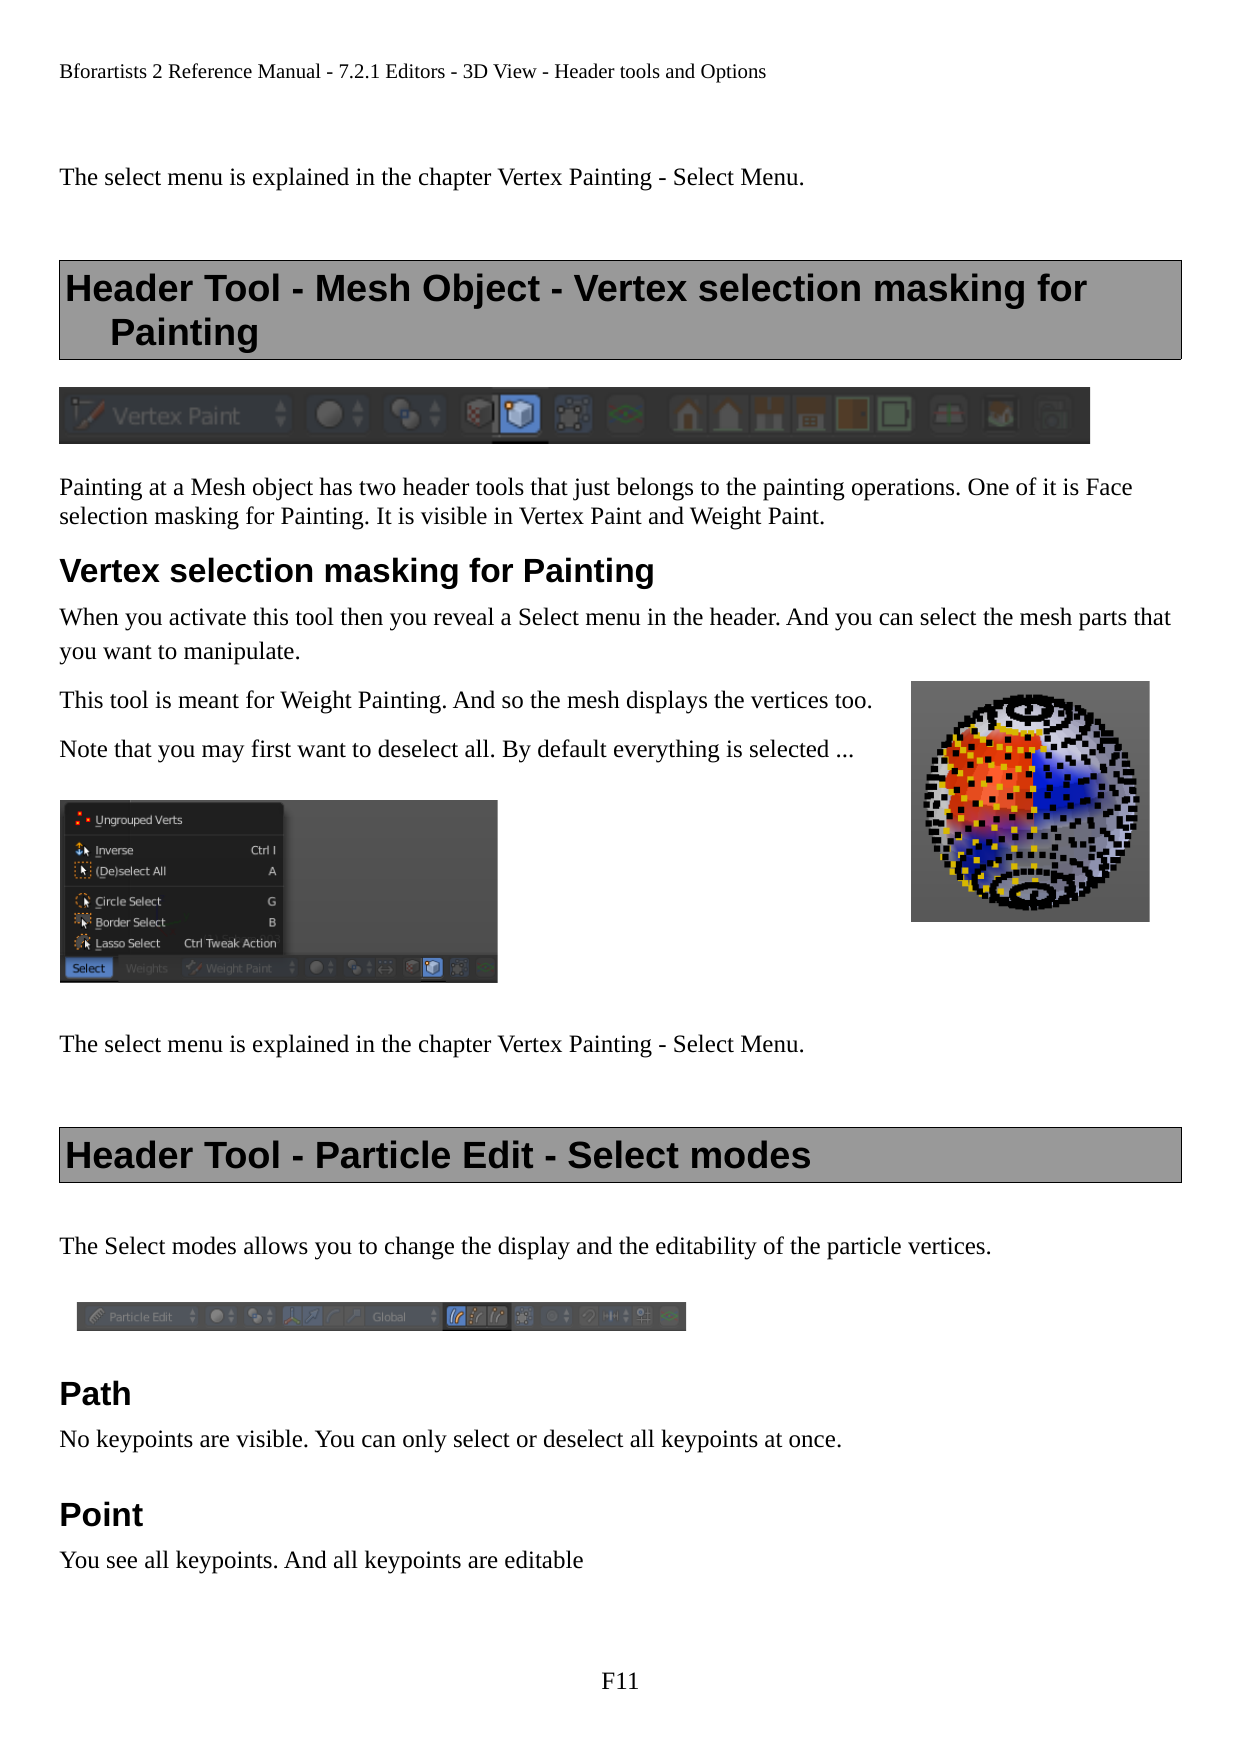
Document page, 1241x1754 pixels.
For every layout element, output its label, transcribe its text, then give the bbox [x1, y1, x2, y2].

text The select menu is explained in the chapter Vertex Painting - Select Menu. [59, 1029, 1181, 1058]
text Painting at a Mesh object has two header tools that just belongs to the painting operations. One of it is Face selection masking for Painting. It is visible in Vertex Paint and Weight Paint. [59, 472, 1181, 530]
picture [59, 387, 1091, 444]
subtitle Point [59, 1494, 1181, 1533]
text When you activate this tool then you reveal a Select menu in the header. And you can select the mesh parts that you want to manipulate. [59, 602, 1181, 665]
picture [76, 1302, 687, 1331]
table_header Header Tool - Mesh Object - Vertex selection masking for Painting [60, 261, 1181, 359]
subtitle Vertex selection masking for Painting [59, 551, 1181, 589]
text Note that you may first want to deselect all. By default everything is selected ... [59, 734, 911, 763]
picture [911, 681, 1150, 922]
text You see all keypoints. And all keypoints are editable [59, 1546, 1181, 1574]
picture [60, 800, 498, 983]
text The select menu is explained in the chapter Vertex Painting - Select Menu. [59, 162, 1181, 190]
text This tool is meant for Weight Painting. And so the mesh displays the vertices too. [59, 686, 911, 714]
text The Select modes allows you to change the display and the editability of the particle vertices. [59, 1231, 1181, 1260]
table_header Header Tool - Particle Edit - Select modes [60, 1128, 1181, 1182]
subtitle Path [59, 1373, 1181, 1412]
text No keypoints are visible. You can only select or deselect all keypoints at once. [59, 1424, 1181, 1453]
